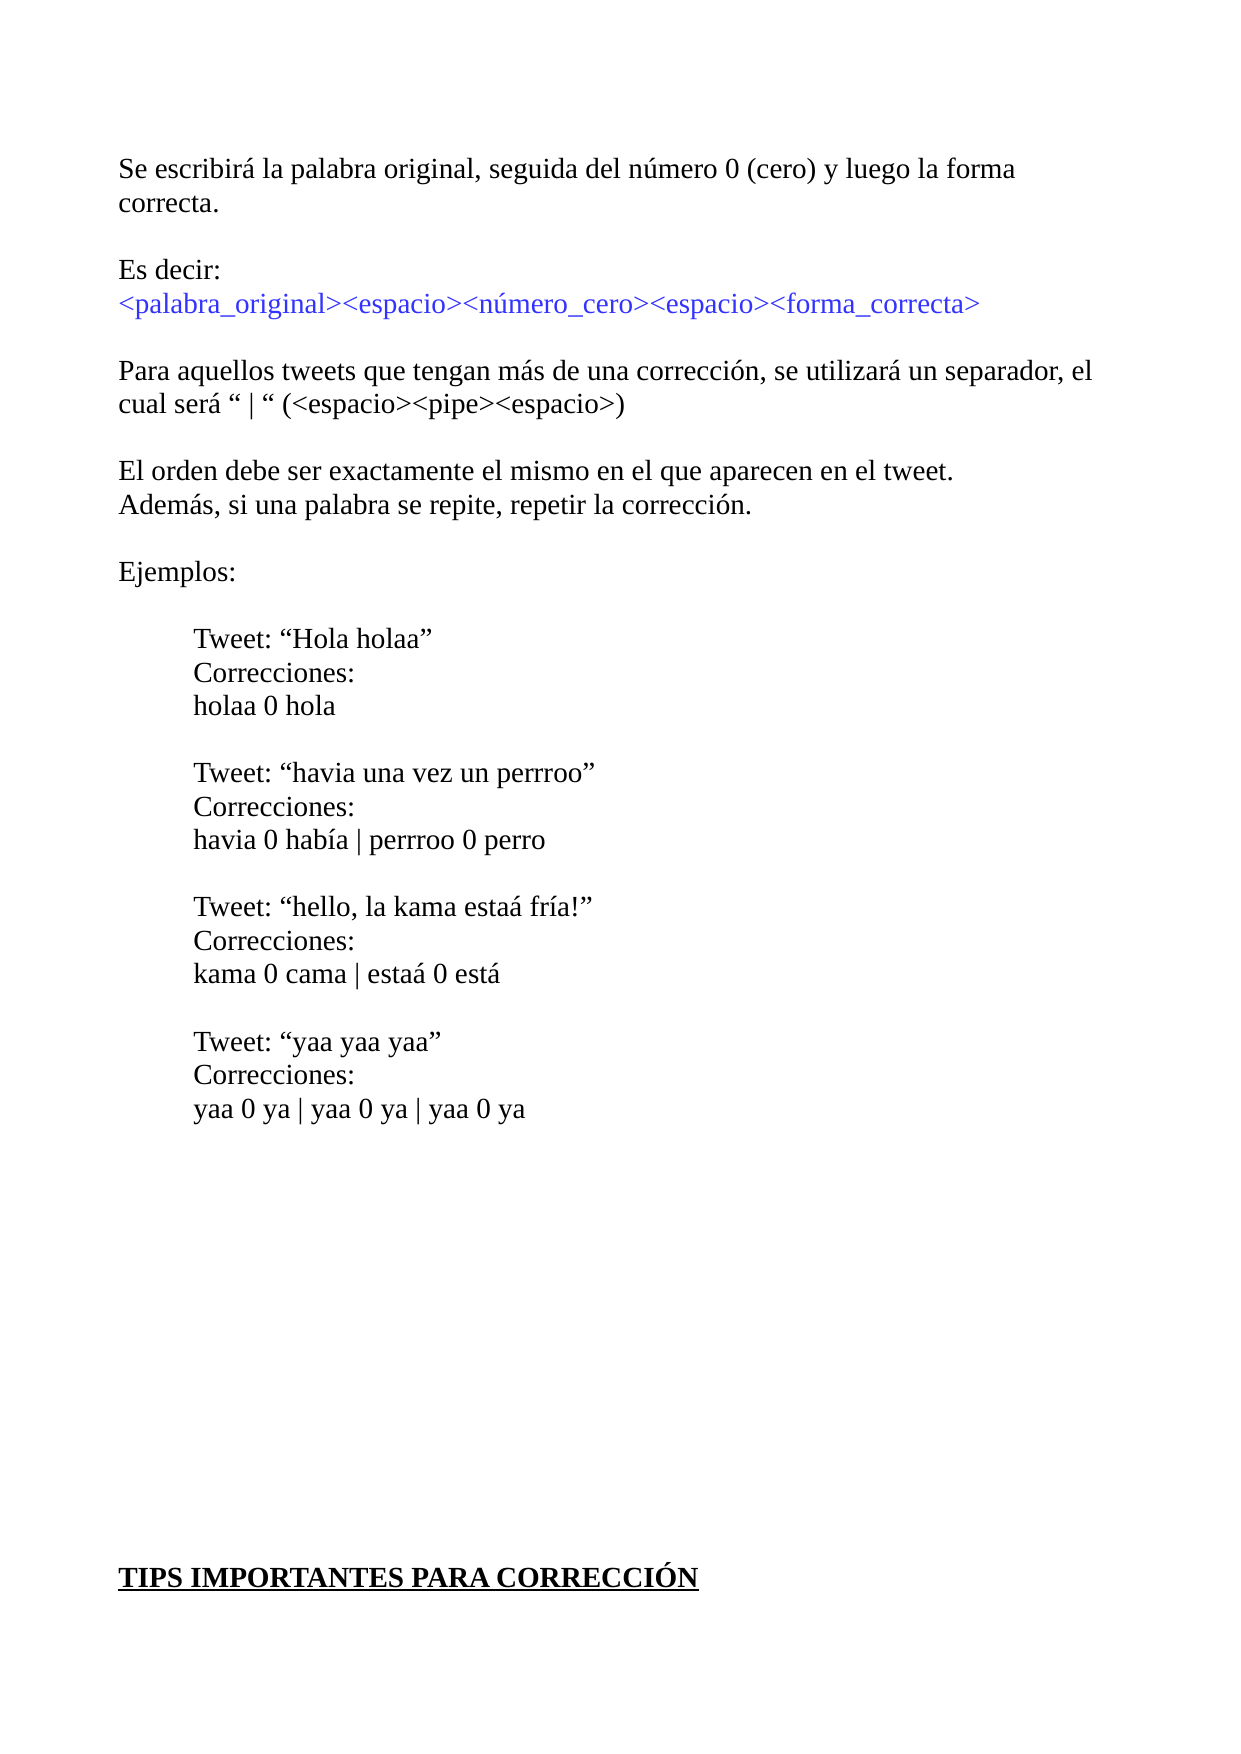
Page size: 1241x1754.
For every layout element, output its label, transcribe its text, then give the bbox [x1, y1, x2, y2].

text Tweet: “yaa yaa yaa” [193, 1024, 1122, 1057]
text kama 0 cama | estaá 0 está [118, 957, 1122, 990]
text holaa 0 hola [118, 688, 1122, 722]
text Tweet: “havia una vez un perrroo” [118, 755, 1122, 789]
text Tweet: “Hola holaa” [118, 621, 1122, 655]
text havia 0 había | perrroo 0 perro [118, 822, 1122, 856]
text Ejemplos: [118, 554, 1122, 588]
text Es decir: [118, 252, 1122, 286]
text Para aquellos tweets que tengan más de una corrección, se utilizará un separador, el cual será “ | “ (<espacio><pipe><espacio>) [118, 353, 1122, 420]
text Se escribirá la palabra original, seguida del número 0 (cero) y luego la forma correcta. [118, 152, 1122, 219]
text <palabra_original><espacio><número_cero><espacio><forma_correcta> [118, 286, 1122, 319]
text Correcciones: [118, 923, 1122, 957]
text Además, si una palabra se repite, repetir la corrección. [118, 487, 1122, 521]
text El orden debe ser exactamente el mismo en el que aparecen en el tweet. [118, 453, 1122, 487]
text yaa 0 ya | yaa 0 ya | yaa 0 ya [193, 1091, 1122, 1124]
text Correcciones: [118, 655, 1122, 688]
text Tweet: “hello, la kama estaá fría!” [118, 889, 1122, 923]
text Correcciones: [193, 1057, 1122, 1091]
text Correcciones: [118, 789, 1122, 822]
text TIPS IMPORTANTES PARA CORRECCIÓN [118, 1560, 1122, 1594]
